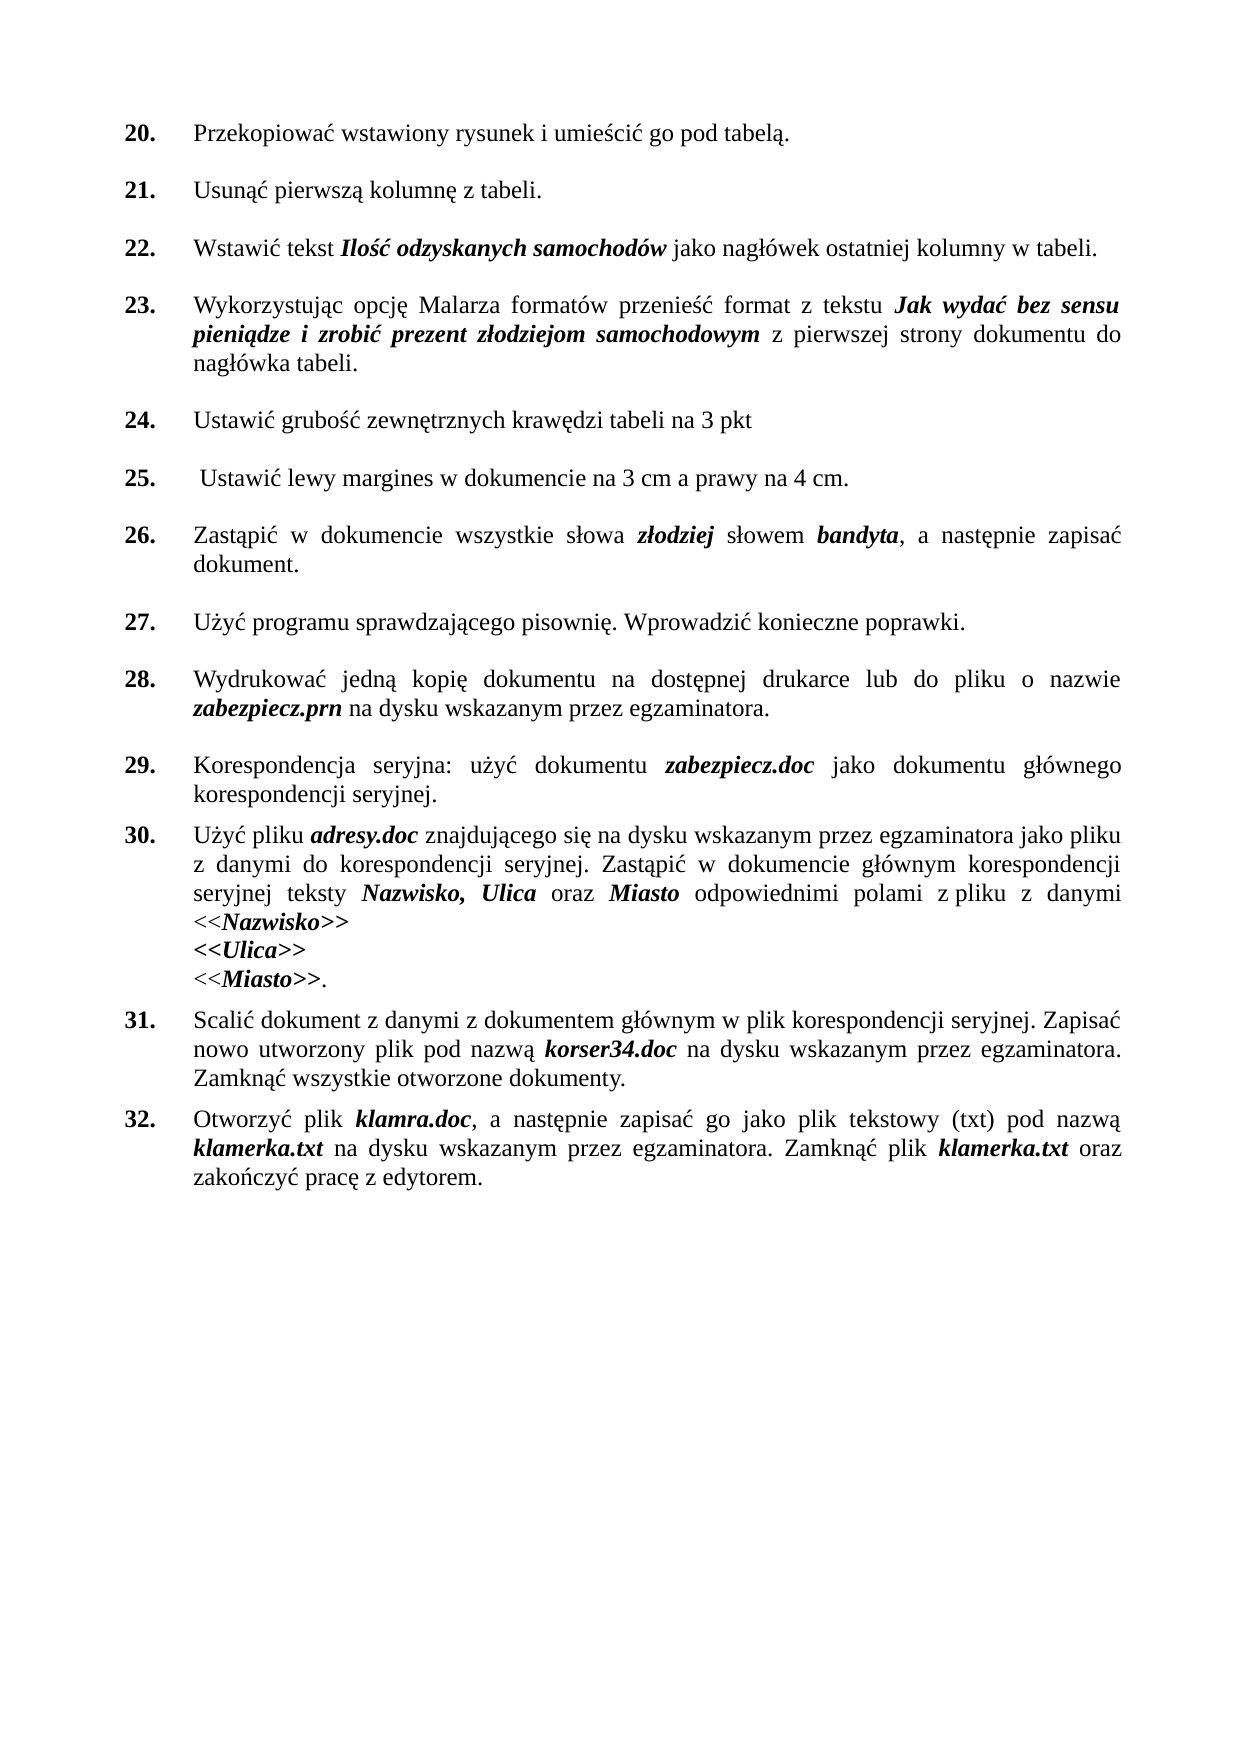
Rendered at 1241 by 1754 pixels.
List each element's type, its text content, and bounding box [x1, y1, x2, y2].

list Użyć programu sprawdzającego pisownię. Wprowadzić konieczne poprawki. [156, 607, 1122, 636]
list Wykorzystując opcję Malarza formatów przenieść format z tekstu Jak wydać bez sensu pieniądze i zrobić prezent złodziejom samochodowym z pierwszej strony dokumentu do nagłówka tabeli. [156, 291, 1122, 377]
list Scalić dokument z danymi z dokumentem głównym w plik korespondencji seryjnej. Zapisać nowo utworzony plik pod nazwą korser34.doc na dysku wskazanym przez egzaminatora. Zamknąć wszystkie otworzone dokumenty. [156, 1006, 1122, 1092]
list Ustawić lewy margines w dokumencie na 3 cm a prawy na 4 cm. [156, 463, 1122, 492]
list Zastąpić w dokumencie wszystkie słowa złodziej słowem bandyta, a następnie zapisać dokument. [156, 521, 1122, 578]
list Ustawić grubość zewnętrznych krawędzi tabeli na 3 pkt [156, 406, 1122, 434]
list Usunąć pierwszą kolumnę z tabeli. [156, 176, 1122, 204]
list Wydrukować jedną kopię dokumentu na dostępnej drukarce lub do pliku o nazwie zabezpiecz.prn na dysku wskazanym przez egzaminatora. [156, 664, 1122, 722]
list Otworzyć plik klamra.doc, a następnie zapisać go jako plik tekstowy (txt) pod nazwą klamerka.txt na dysku wskazanym przez egzaminatora. Zamknąć plik klamerka.txt oraz zakończyć pracę z edytorem. [156, 1104, 1122, 1191]
list Przekopiować wstawiony rysunek i umieścić go pod tabelą. [156, 118, 1122, 147]
list Korespondencja seryjna: użyć dokumentu zabezpiecz.doc jako dokumentu głównego korespondencji seryjnej. [156, 751, 1122, 808]
list Wstawić tekst Ilość odzyskanych samochodów jako nagłówek ostatniej kolumny w tabeli. [156, 233, 1122, 262]
list Użyć pliku adresy.doc znajdującego się na dysku wskazanym przez egzaminatora jako pliku z danymi do korespondencji seryjnej. Zastąpić w dokumencie głównym korespondencji seryjnej teksty Nazwisko, Ulica oraz Miasto odpowiednimi polami z pliku z danymi <<Nazwisko>> <<Ulica>> <<Miasto>>. [156, 821, 1122, 993]
